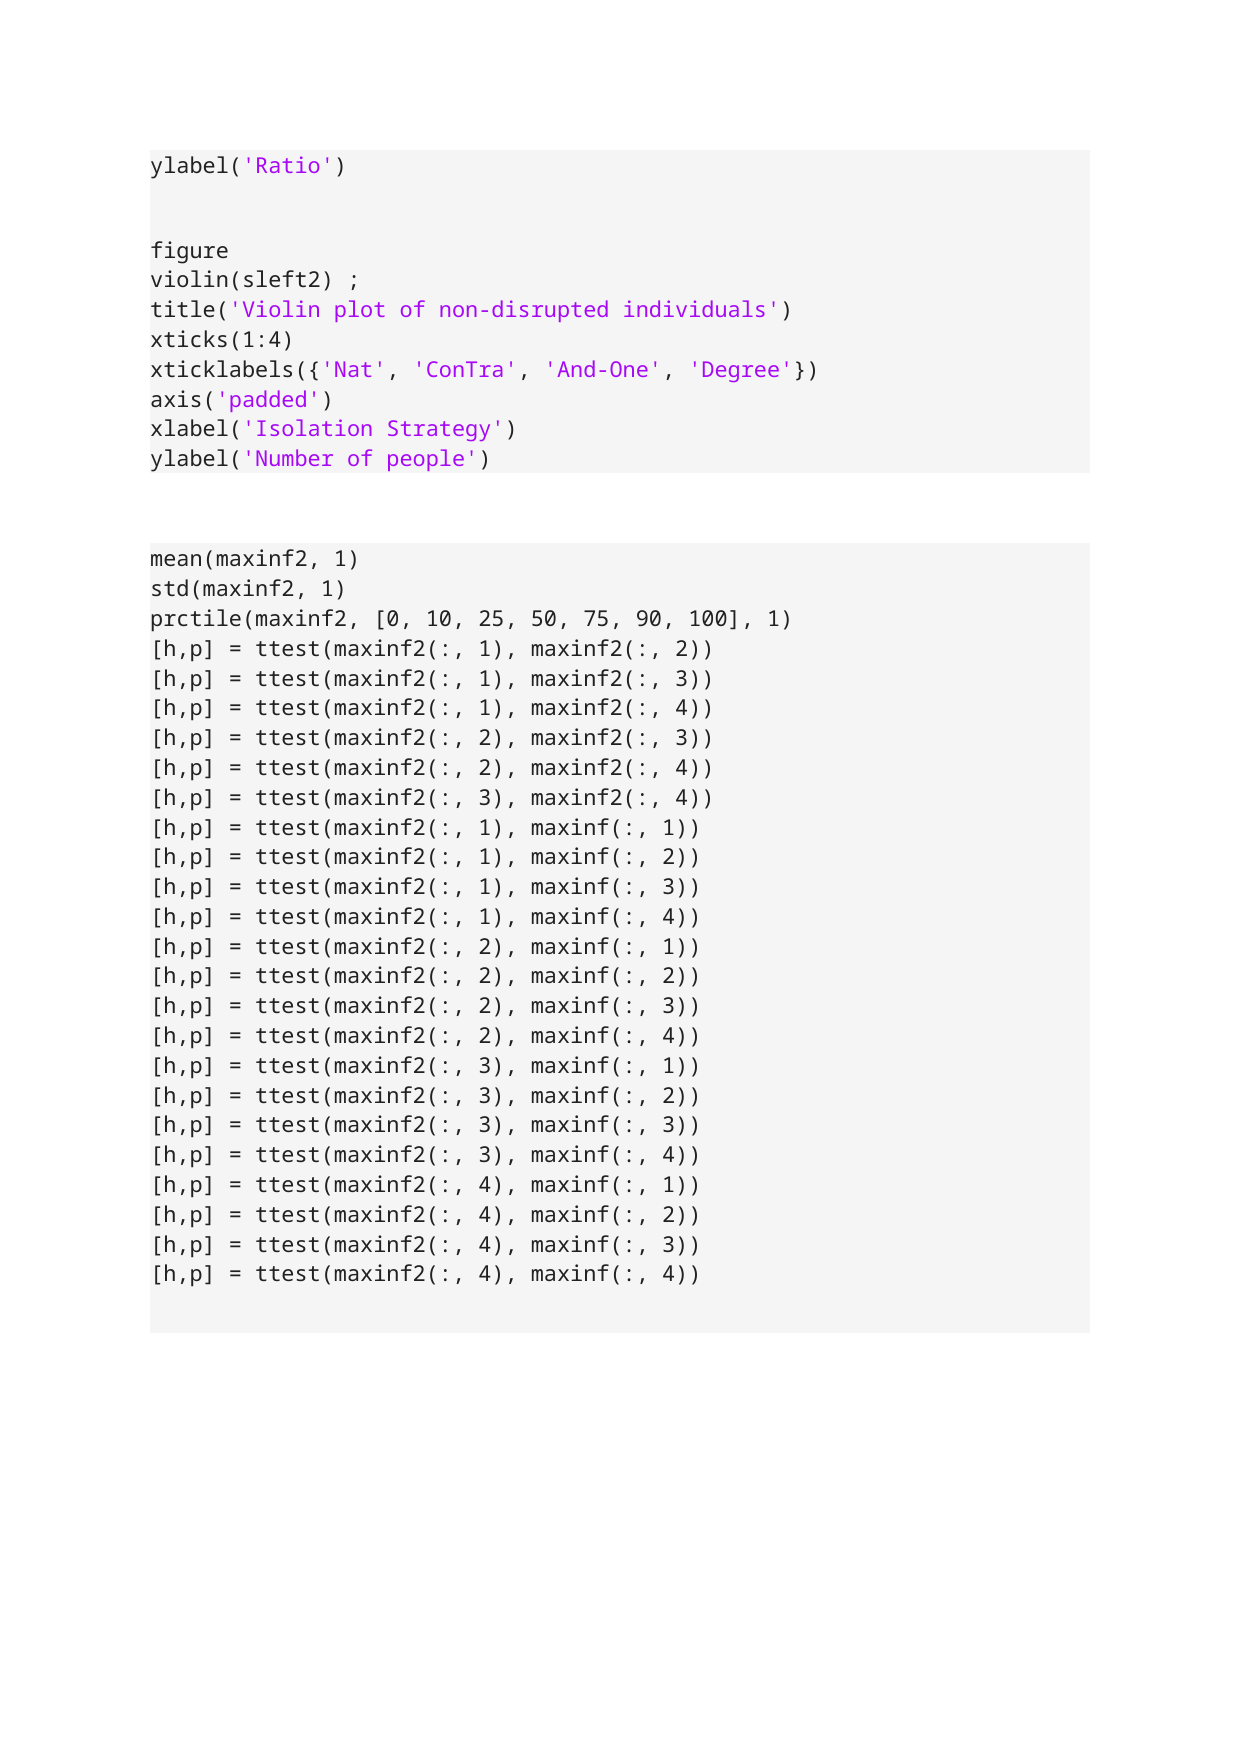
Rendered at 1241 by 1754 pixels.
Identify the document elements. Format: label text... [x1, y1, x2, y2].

text [h,p] = ttest(maxinf2(:, 1), maxinf(:, 2)) [150, 841, 1090, 871]
text [h,p] = ttest(maxinf2(:, 2), maxinf(:, 1)) [150, 931, 1090, 960]
text [h,p] = ttest(maxinf2(:, 1), maxinf(:, 4)) [150, 901, 1090, 931]
text [h,p] = ttest(maxinf2(:, 3), maxinf(:, 3)) [150, 1109, 1090, 1139]
text [h,p] = ttest(maxinf2(:, 1), maxinf2(:, 2)) [150, 633, 1090, 662]
text xticklabels({'Nat', 'ConTra', 'And-One', 'Degree'}) [150, 354, 1090, 383]
text ylabel('Ratio') [150, 150, 1090, 180]
text [h,p] = ttest(maxinf2(:, 4), maxinf(:, 3)) [150, 1228, 1090, 1258]
text [h,p] = ttest(maxinf2(:, 3), maxinf(:, 4)) [150, 1139, 1090, 1169]
text axis('padded') [150, 383, 1090, 413]
text [h,p] = ttest(maxinf2(:, 4), maxinf(:, 1)) [150, 1169, 1090, 1199]
text title('Violin plot of non-disrupted individuals') [150, 294, 1090, 324]
text figure [150, 234, 1090, 264]
text [h,p] = ttest(maxinf2(:, 2), maxinf(:, 4)) [150, 1020, 1090, 1050]
text [h,p] = ttest(maxinf2(:, 3), maxinf(:, 2)) [150, 1079, 1090, 1109]
text [h,p] = ttest(maxinf2(:, 2), maxinf2(:, 4)) [150, 752, 1090, 782]
text mean(maxinf2, 1) [150, 543, 1090, 573]
text [h,p] = ttest(maxinf2(:, 3), maxinf(:, 1)) [150, 1050, 1090, 1079]
text [h,p] = ttest(maxinf2(:, 2), maxinf(:, 3)) [150, 990, 1090, 1020]
text std(maxinf2, 1) [150, 573, 1090, 603]
text [h,p] = ttest(maxinf2(:, 1), maxinf(:, 1)) [150, 811, 1090, 841]
text prctile(maxinf2, [0, 10, 25, 50, 75, 90, 100], 1) [150, 603, 1090, 633]
text [h,p] = ttest(maxinf2(:, 4), maxinf(:, 4)) [150, 1258, 1090, 1288]
text [h,p] = ttest(maxinf2(:, 2), maxinf2(:, 3)) [150, 722, 1090, 752]
text [h,p] = ttest(maxinf2(:, 1), maxinf(:, 3)) [150, 871, 1090, 901]
text [h,p] = ttest(maxinf2(:, 4), maxinf(:, 2)) [150, 1199, 1090, 1228]
text ylabel('Number of people') [150, 443, 1090, 473]
text [h,p] = ttest(maxinf2(:, 1), maxinf2(:, 4)) [150, 692, 1090, 722]
text xlabel('Isolation Strategy') [150, 413, 1090, 443]
text violin(sleft2) ; [150, 264, 1090, 294]
text [h,p] = ttest(maxinf2(:, 1), maxinf2(:, 3)) [150, 662, 1090, 692]
text xticks(1:4) [150, 324, 1090, 354]
text [h,p] = ttest(maxinf2(:, 3), maxinf2(:, 4)) [150, 782, 1090, 811]
text [h,p] = ttest(maxinf2(:, 2), maxinf(:, 2)) [150, 960, 1090, 990]
